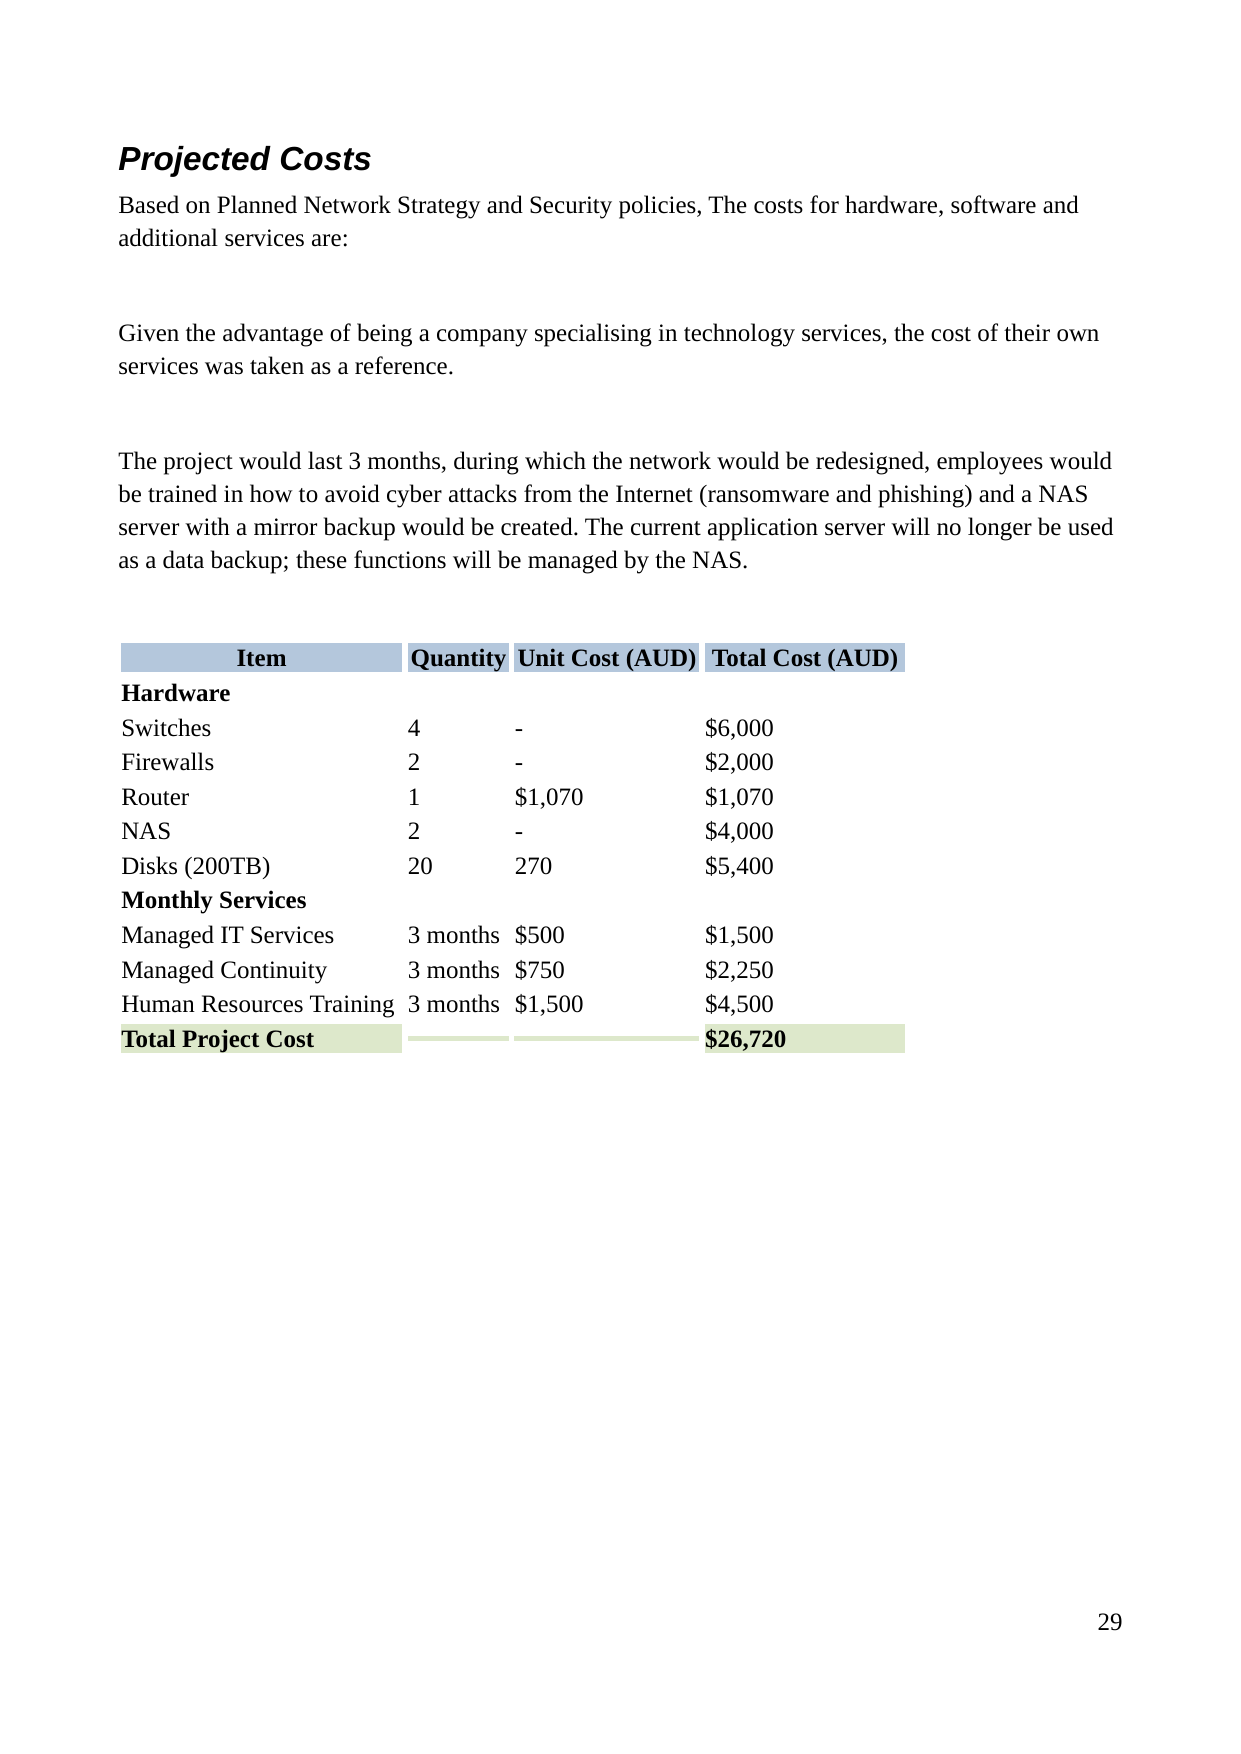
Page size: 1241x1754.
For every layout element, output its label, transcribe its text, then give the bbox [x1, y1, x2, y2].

table_header Quantity [405, 641, 512, 675]
table_cell Total Project Cost [118, 1021, 405, 1056]
table_cell [405, 675, 512, 710]
table_cell [405, 883, 512, 917]
table_cell $750 [512, 952, 702, 986]
subtitle Projected Costs [118, 139, 1122, 177]
table_header Item [118, 641, 405, 675]
text Given the advantage of being a company specialising in technology services, the cost of their own services was taken as a reference. [118, 318, 1122, 380]
text Based on Planned Network Strategy and Security policies, The costs for hardware, software and additional services are: [118, 190, 1122, 252]
table_cell 4 [405, 710, 512, 744]
table_cell $1,070 [702, 779, 908, 813]
table_header Total Cost (AUD) [702, 641, 908, 675]
table_cell Monthly Services [118, 883, 405, 917]
table_cell $1,500 [702, 917, 908, 952]
table_cell Managed IT Services [118, 917, 405, 952]
table_cell 2 [405, 814, 512, 848]
table_cell 3 months [405, 952, 512, 986]
table_cell $2,250 [702, 952, 908, 986]
table_cell Managed Continuity [118, 952, 405, 986]
table_cell $4,000 [702, 814, 908, 848]
table_cell Firewalls [118, 744, 405, 779]
table_cell $500 [512, 917, 702, 952]
table_cell - [512, 814, 702, 848]
table_cell NAS [118, 814, 405, 848]
table_cell [702, 883, 908, 917]
table_cell $26,720 [702, 1021, 908, 1056]
table_cell 1 [405, 779, 512, 813]
table_cell $6,000 [702, 710, 908, 744]
table_cell $5,400 [702, 848, 908, 883]
table_cell Hardware [118, 675, 405, 710]
table_cell $1,070 [512, 779, 702, 813]
table_cell $4,500 [702, 986, 908, 1021]
table_cell 20 [405, 848, 512, 883]
table_cell [512, 675, 702, 710]
text The project would last 3 months, during which the network would be redesigned, employees would be trained in how to avoid cyber attacks from the Internet (ransomware and phishing) and a NAS server with a mirror backup would be created. The current application server will no longer be used as a data backup; these functions will be managed by the NAS. [118, 446, 1122, 574]
table_header Unit Cost (AUD) [512, 641, 702, 675]
table_cell $2,000 [702, 744, 908, 779]
table_cell 3 months [405, 986, 512, 1021]
table_cell - [512, 710, 702, 744]
table_cell $1,500 [512, 986, 702, 1021]
table_cell Switches [118, 710, 405, 744]
table_cell 2 [405, 744, 512, 779]
table_cell Router [118, 779, 405, 813]
table_cell [512, 883, 702, 917]
table_cell 3 months [405, 917, 512, 952]
table_cell [702, 675, 908, 710]
table_cell Disks (200TB) [118, 848, 405, 883]
table_cell - [512, 744, 702, 779]
table_cell [512, 1021, 702, 1056]
table_cell [405, 1021, 512, 1056]
table_cell 270 [512, 848, 702, 883]
table_cell Human Resources Training [118, 986, 405, 1021]
